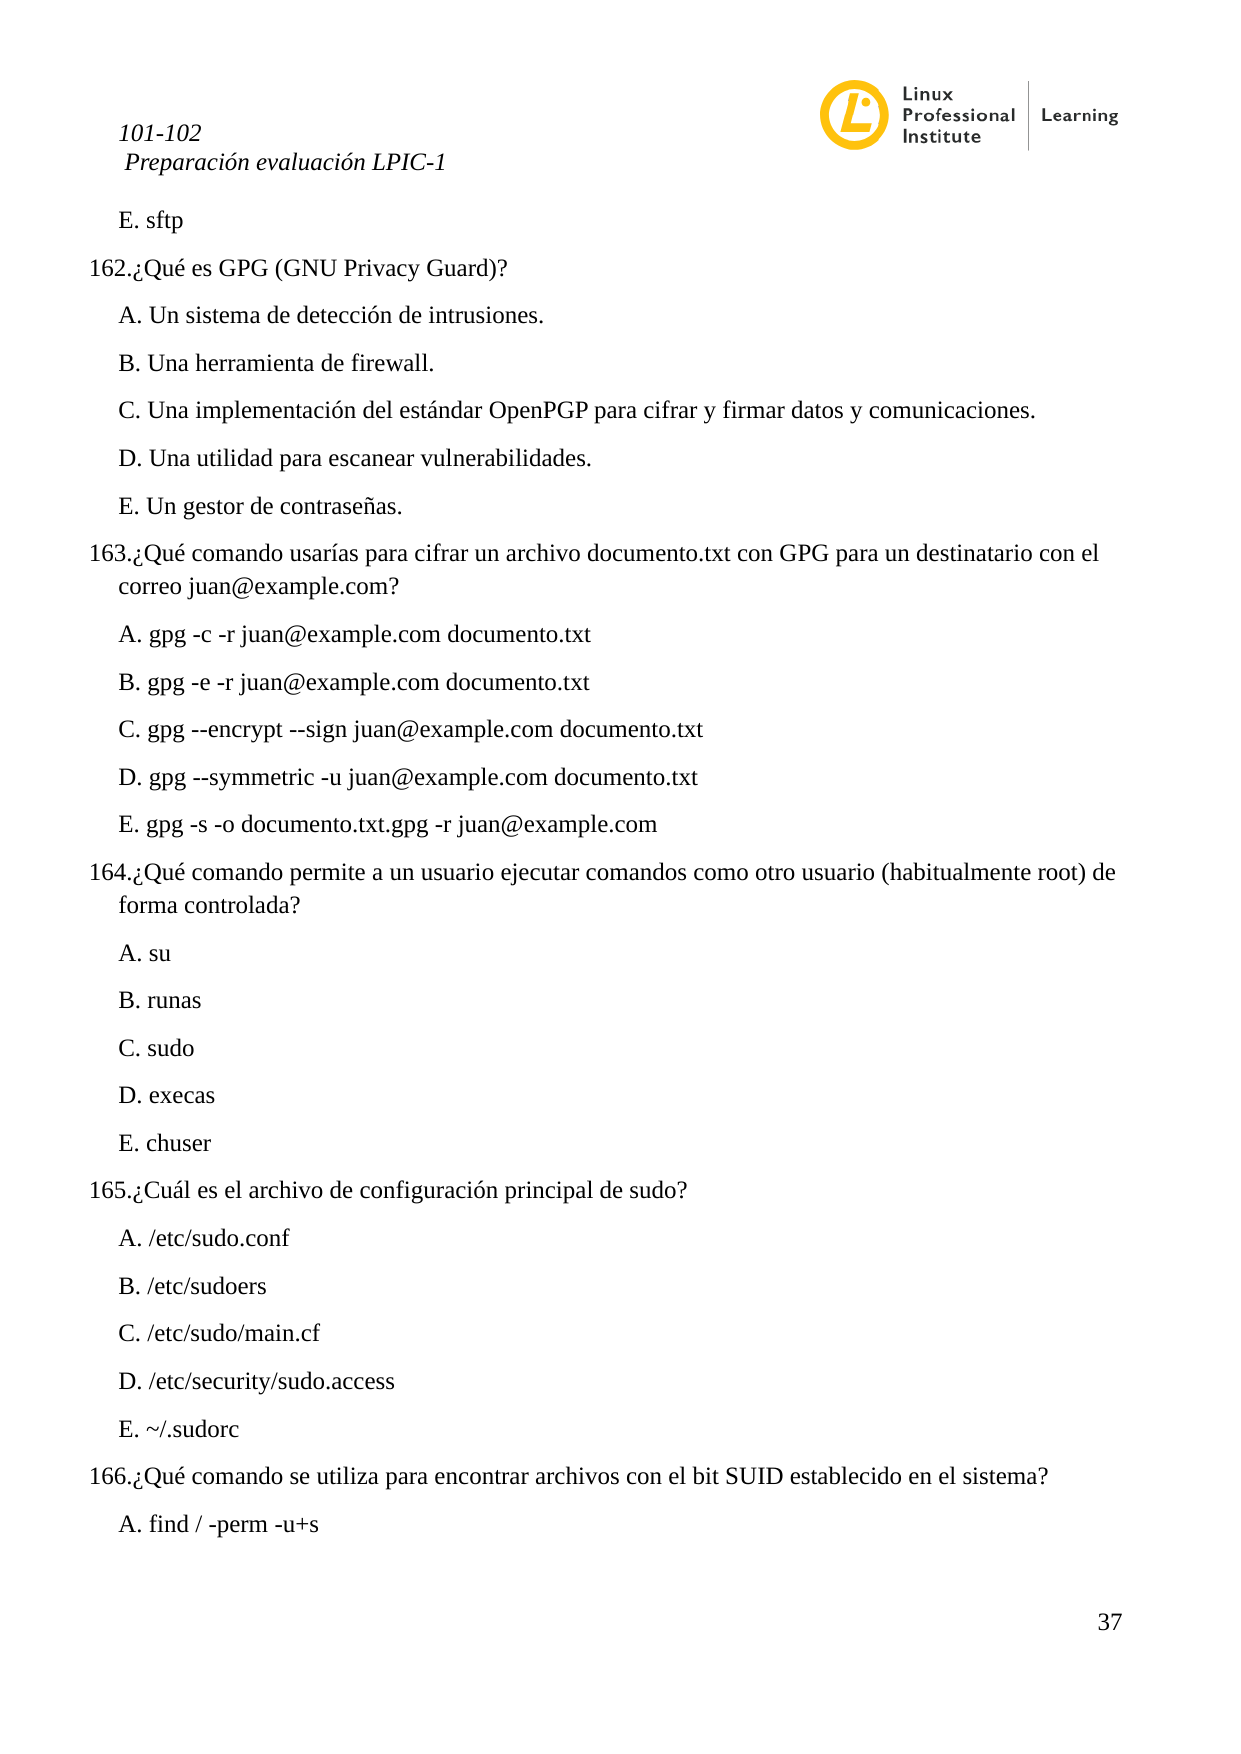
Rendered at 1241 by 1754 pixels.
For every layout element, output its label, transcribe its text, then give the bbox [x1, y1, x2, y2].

list D. execas [118, 1080, 1122, 1109]
list C. sudo [118, 1033, 1122, 1062]
list C. /etc/sudo/main.cf [118, 1318, 1122, 1347]
list C. Una implementación del estándar OpenPGP para cifrar y firmar datos y comunicaciones. [118, 396, 1122, 424]
list E. gpg -s -o documento.txt.gpg -r juan@example.com [118, 809, 1122, 838]
list ¿Qué comando permite a un usuario ejecutar comandos como otro usuario (habitualmente root) de forma controlada? [118, 857, 1122, 919]
list A. find / -perm -u+s [118, 1509, 1122, 1538]
list ¿Qué comando se utiliza para encontrar archivos con el bit SUID establecido en el sistema? [118, 1461, 1122, 1490]
list D. Una utilidad para escanear vulnerabilidades. [118, 443, 1122, 472]
picture [819, 79, 1119, 151]
list ¿Cuál es el archivo de configuración principal de sudo? [118, 1176, 1122, 1204]
list B. runas [118, 985, 1122, 1014]
list E. Un gestor de contraseñas. [118, 491, 1122, 519]
list B. /etc/sudoers [118, 1271, 1122, 1299]
list B. gpg -e -r juan@example.com documento.txt [118, 667, 1122, 695]
list B. Una herramienta de firewall. [118, 348, 1122, 377]
list A. Un sistema de detección de intrusiones. [118, 300, 1122, 329]
list A. gpg -c -r juan@example.com documento.txt [118, 619, 1122, 648]
list ¿Qué comando usarías para cifrar un archivo documento.txt con GPG para un destinatario con el correo juan@example.com? [118, 538, 1122, 600]
list D. gpg --symmetric -u juan@example.com documento.txt [118, 762, 1122, 791]
list E. ~/.sudorc [118, 1414, 1122, 1442]
list D. /etc/security/sudo.access [118, 1366, 1122, 1395]
list A. su [118, 938, 1122, 966]
list ¿Qué es GPG (GNU Privacy Guard)? [118, 253, 1122, 281]
list C. gpg --encrypt --sign juan@example.com documento.txt [118, 714, 1122, 743]
list E. sftp [118, 205, 1122, 234]
list A. /etc/sudo.conf [118, 1223, 1122, 1252]
list E. chuser [118, 1128, 1122, 1157]
